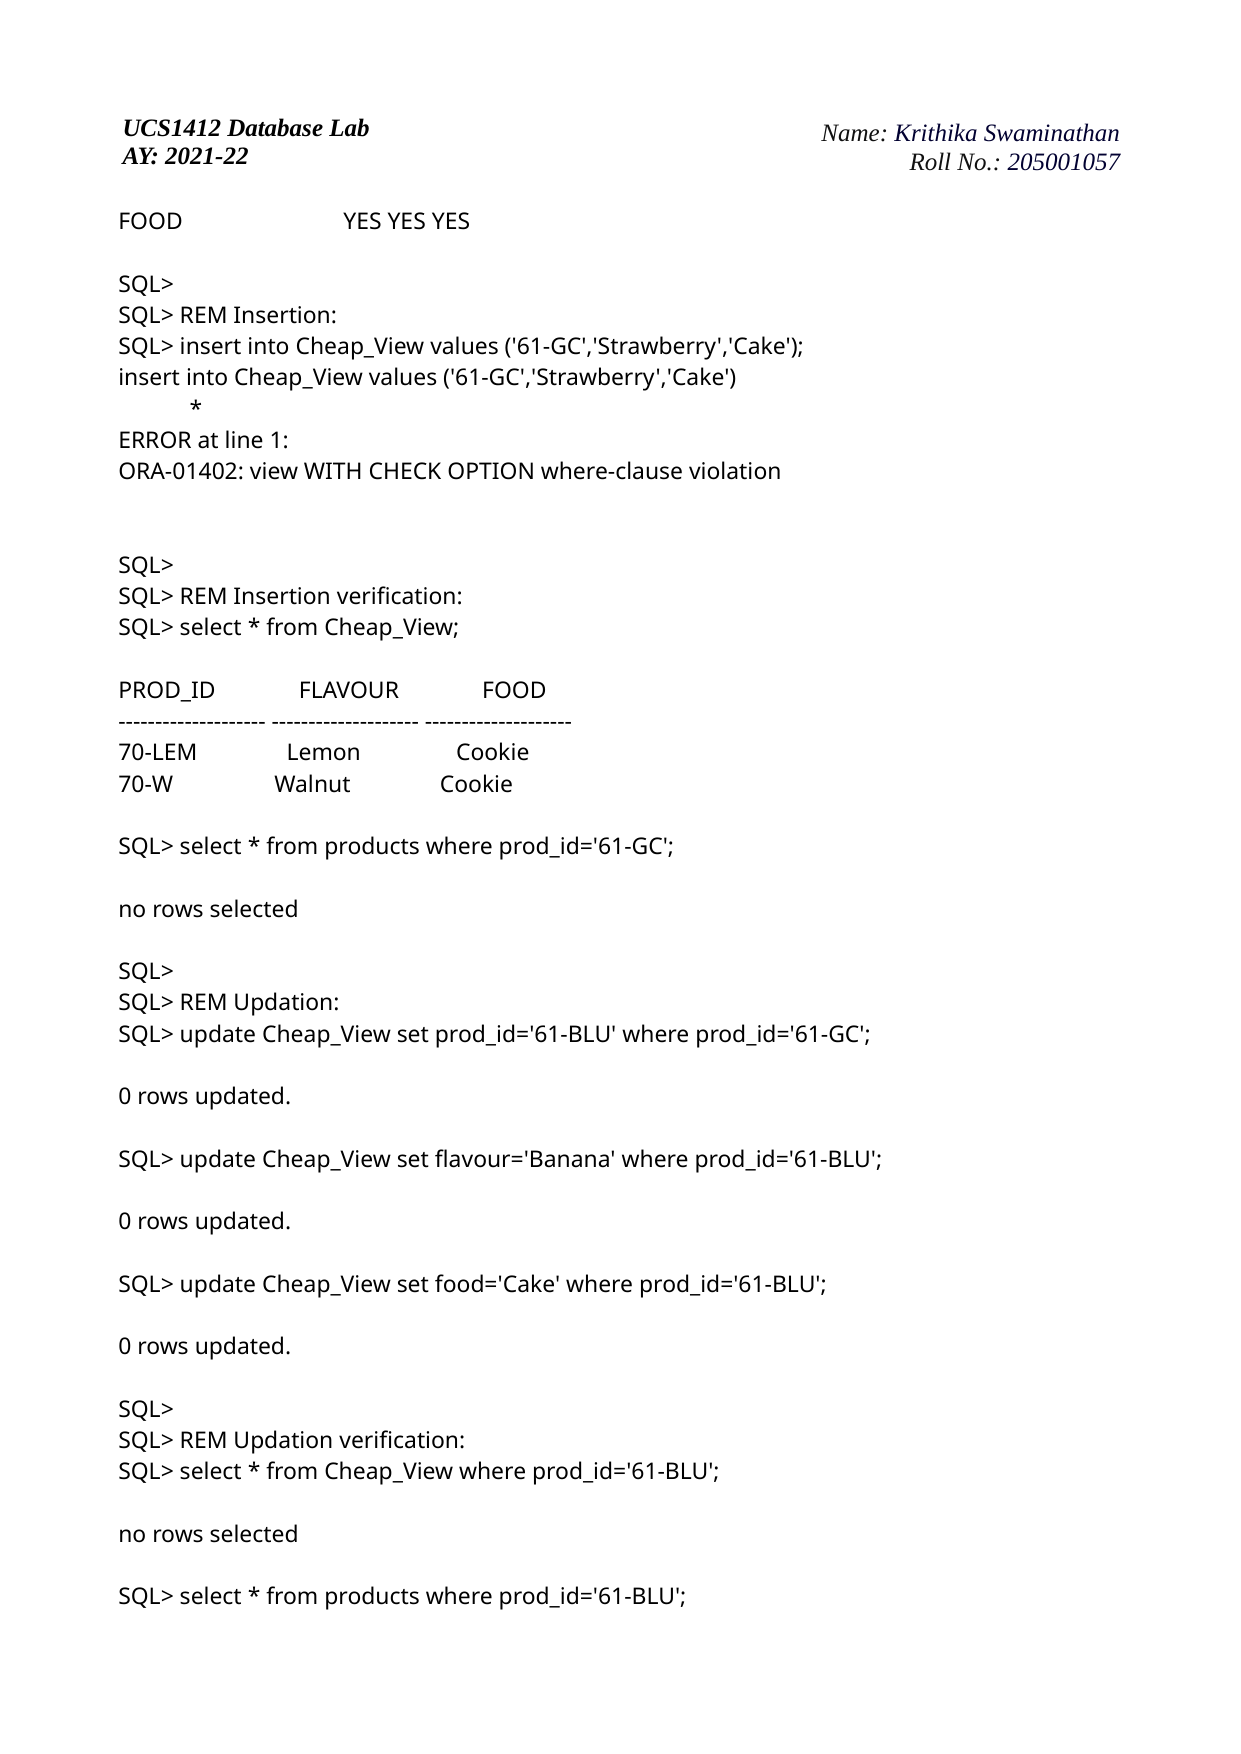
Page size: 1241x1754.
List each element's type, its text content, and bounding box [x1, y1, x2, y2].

text SQL> REM Insertion verification: [118, 580, 1122, 611]
text SQL> update Cheap_View set flavour='Banana' where prod_id='61-BLU'; [118, 1143, 1122, 1174]
text FOOD YES YES YES [118, 205, 1122, 236]
text 0 rows updated. [118, 1330, 1122, 1361]
text SQL> [118, 955, 1122, 986]
text SQL> select * from products where prod_id='61-GC'; [118, 830, 1122, 861]
text -------------------- -------------------- -------------------- [118, 705, 1122, 736]
text SQL> select * from Cheap_View; [118, 611, 1122, 643]
text SQL> REM Updation verification: [118, 1424, 1122, 1455]
text insert into Cheap_View values ('61-GC','Strawberry','Cake') [118, 361, 1122, 393]
text 0 rows updated. [118, 1080, 1122, 1111]
text 70-LEM Lemon Cookie [118, 736, 1122, 768]
text PROD_ID FLAVOUR FOOD [118, 674, 1122, 705]
text SQL> update Cheap_View set food='Cake' where prod_id='61-BLU'; [118, 1268, 1122, 1299]
text 0 rows updated. [118, 1205, 1122, 1236]
text * [118, 393, 1122, 424]
text SQL> select * from Cheap_View where prod_id='61-BLU'; [118, 1455, 1122, 1486]
text no rows selected [118, 1518, 1122, 1549]
text SQL> REM Updation: [118, 986, 1122, 1018]
text ORA-01402: view WITH CHECK OPTION where-clause violation [118, 455, 1122, 486]
text SQL> insert into Cheap_View values ('61-GC','Strawberry','Cake'); [118, 330, 1122, 361]
text SQL> select * from products where prod_id='61-BLU'; [118, 1580, 1122, 1611]
text ERROR at line 1: [118, 424, 1122, 455]
text 70-W Walnut Cookie [118, 768, 1122, 799]
text SQL> REM Insertion: [118, 299, 1122, 330]
text SQL> [118, 268, 1122, 299]
text SQL> [118, 1393, 1122, 1424]
text SQL> [118, 549, 1122, 580]
text SQL> update Cheap_View set prod_id='61-BLU' where prod_id='61-GC'; [118, 1018, 1122, 1049]
text no rows selected [118, 893, 1122, 924]
